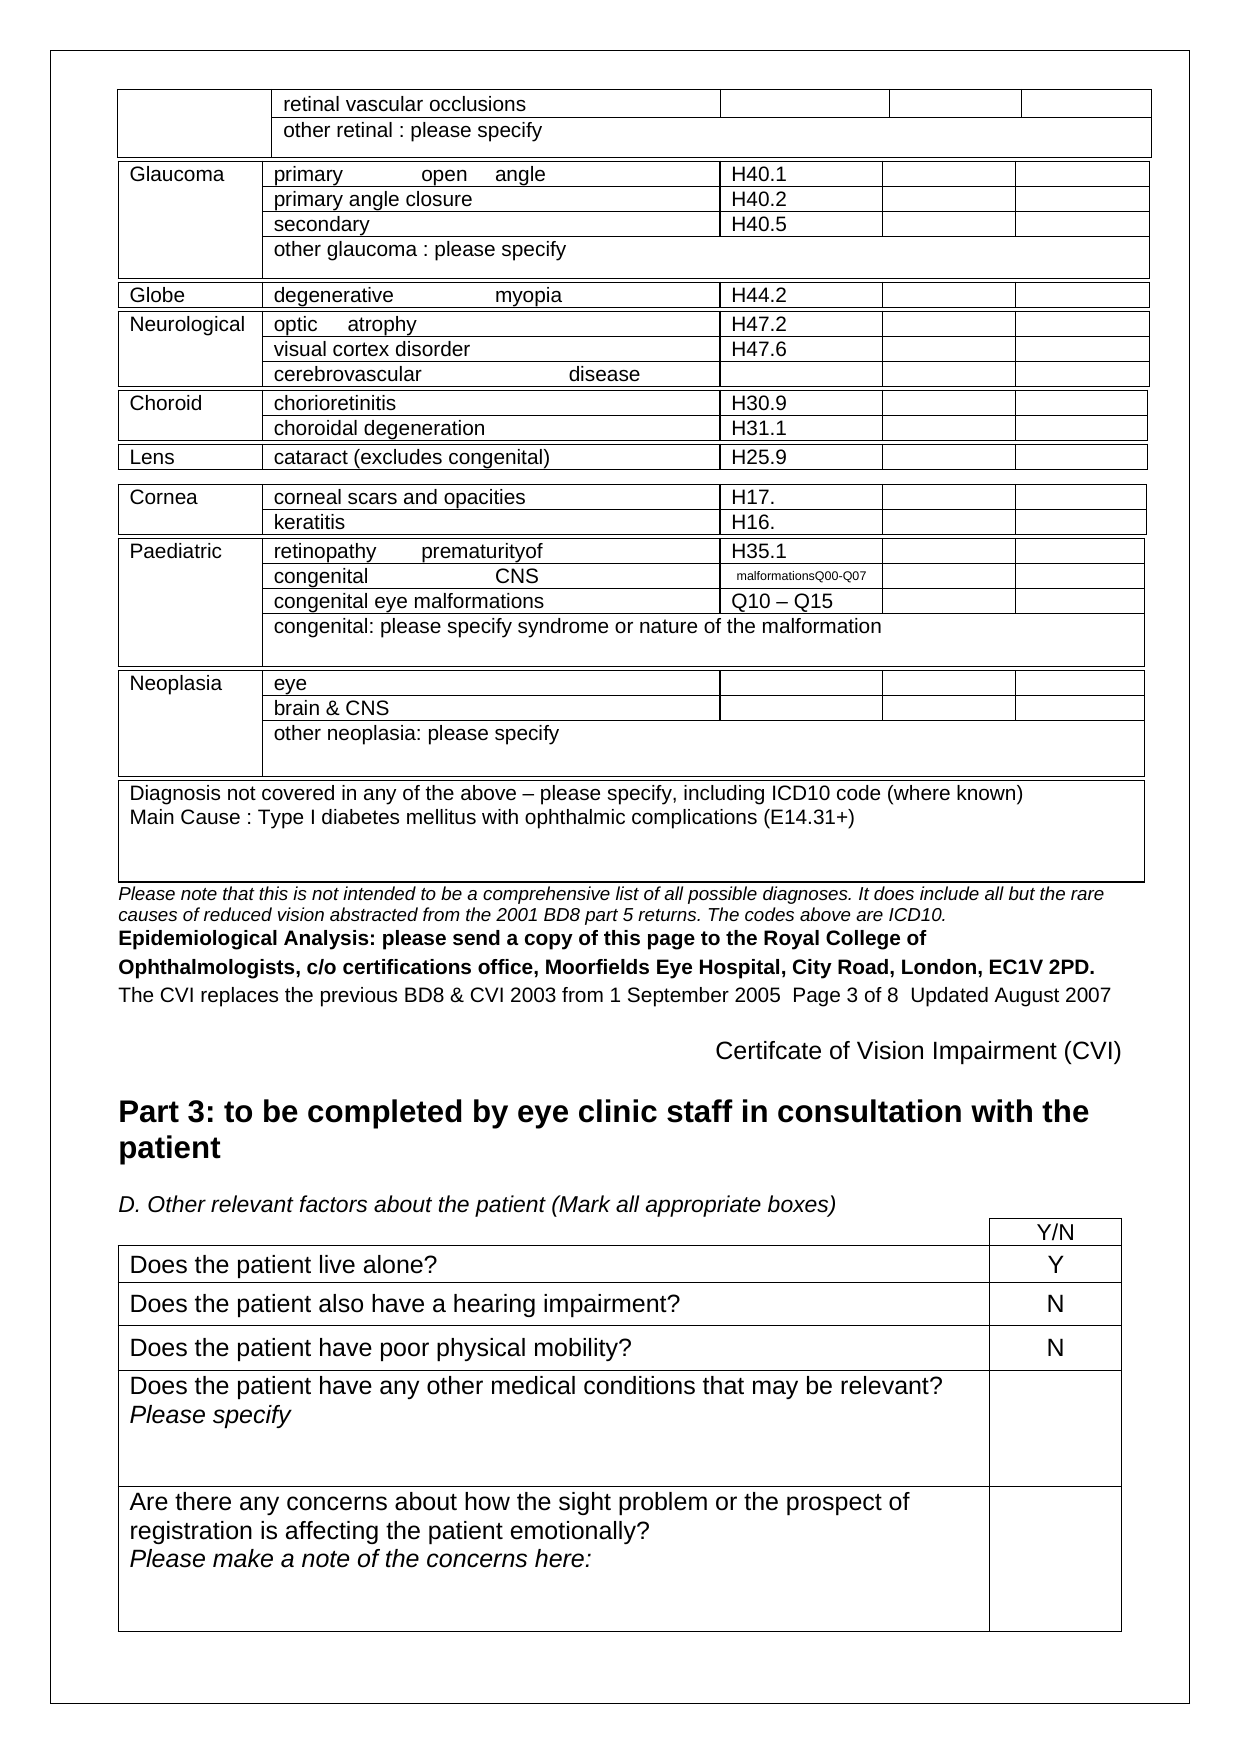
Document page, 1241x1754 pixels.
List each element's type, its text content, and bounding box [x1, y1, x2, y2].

table_header H35.1 [721, 539, 882, 563]
table_header Paediatric [119, 539, 262, 666]
table_cell visual cortex disorder [263, 337, 719, 361]
table_header [883, 539, 1015, 563]
table_cell N [990, 1326, 1121, 1370]
table_header [883, 445, 1015, 468]
table_header [1016, 671, 1144, 695]
table_header [1016, 312, 1149, 336]
table_header H44.2 [721, 283, 882, 307]
table_cell [883, 362, 1015, 386]
table_header [883, 162, 1015, 186]
table_cell Q10 – Q15 [721, 589, 882, 613]
table_header [1016, 283, 1149, 307]
table_cell Y [990, 1246, 1121, 1282]
table_cell [1016, 416, 1147, 439]
table_cell Does the patient live alone? [119, 1246, 989, 1282]
table_cell [883, 212, 1015, 236]
table_cell [883, 337, 1015, 361]
table_cell brain & CNS [263, 696, 719, 720]
table_cell [990, 1371, 1121, 1486]
table_header H17. [721, 485, 882, 509]
table_header Y/N [990, 1219, 1121, 1245]
table_header Globe [119, 283, 262, 307]
table_header chorioretinitis [263, 391, 719, 414]
table_cell [721, 90, 889, 117]
table_cell H40.2 [721, 187, 882, 211]
text Epidemiological Analysis: please send a copy of this page to the Royal College of Ophthalmologists, c/o certifications office, Moorfields Eye Hospital, City Road, London, EC1V 2PD. [118, 926, 1112, 980]
table_cell H16. [721, 510, 882, 534]
table_header Diagnosis not covered in any of the above – please specify, including ICD10 code (where known) [119, 781, 1144, 805]
table_header corneal scars and opacities [263, 485, 719, 509]
table_header Lens [119, 445, 262, 468]
table_header [883, 485, 1015, 509]
table_cell other glaucoma : please specify [263, 237, 1149, 278]
table_header [1016, 485, 1146, 509]
table_cell [1016, 187, 1149, 211]
table_cell [1016, 212, 1149, 236]
table_header optic atrophy [263, 312, 719, 336]
table_cell [1016, 589, 1144, 613]
table_cell secondary [263, 212, 719, 236]
table_header [1016, 445, 1147, 468]
table_cell choroidal degeneration [263, 416, 719, 439]
table_header H47.2 [721, 312, 882, 336]
table_cell [883, 564, 1015, 588]
text D. Other relevant factors about the patient (Mark all appropriate boxes) [118, 1191, 1122, 1218]
table_header [721, 671, 882, 695]
table_header retinopathy prematurityof [263, 539, 719, 563]
table_cell [883, 696, 1015, 720]
table_header Cornea [119, 485, 262, 534]
table_cell [1016, 337, 1149, 361]
text Part 3: to be completed by eye clinic staff in consultation with the patient [118, 1093, 1122, 1165]
table_header Neoplasia [119, 671, 262, 776]
table_header cataract (excludes congenital) [263, 445, 719, 468]
table_cell [883, 510, 1015, 534]
table_header [1016, 391, 1147, 414]
table_cell other retinal : please specify [272, 118, 1151, 157]
table_cell [990, 1487, 1121, 1631]
table_cell N [990, 1283, 1121, 1325]
text The CVI replaces the previous BD8 & CVI 2003 from 1 September 2005 Page 3 of 8 Updated August 2007 [118, 983, 1122, 1007]
table_header Choroid [119, 391, 262, 439]
table_cell [883, 416, 1015, 439]
table_cell [118, 90, 271, 157]
text Please note that this is not intended to be a comprehensive list of all possible diagnoses. It does include all but the rare causes of reduced vision abstracted from the 2001 BD8 part 5 returns. The codes above are ICD10. [118, 883, 1122, 926]
table_cell congenital: please specify syndrome or nature of the malformation [263, 614, 1144, 666]
table_cell [1016, 564, 1144, 588]
table_cell H40.5 [721, 212, 882, 236]
table_header degenerative myopia [263, 283, 719, 307]
table_header primary open angle [263, 162, 719, 186]
text Certifcate of Vision Impairment (CVI) [118, 1036, 1122, 1064]
table_cell Are there any concerns about how the sight problem or the prospect of registration is affecting the patient emotionally? Please make a note of the concerns here: [119, 1487, 989, 1631]
table_header Glaucoma [119, 162, 262, 278]
table_cell Does the patient have poor physical mobility? [119, 1326, 989, 1370]
table_header [883, 312, 1015, 336]
table_cell Does the patient have any other medical conditions that may be relevant? Please specify [119, 1371, 989, 1486]
table_header H40.1 [721, 162, 882, 186]
table_cell [1016, 362, 1149, 386]
table_cell [1016, 510, 1146, 534]
table_header [1016, 162, 1149, 186]
table_cell [1016, 696, 1144, 720]
table_cell [721, 696, 882, 720]
table_cell [721, 362, 882, 386]
table_cell [890, 90, 1021, 117]
table_header eye [263, 671, 719, 695]
table_cell [883, 187, 1015, 211]
table_header [1016, 539, 1144, 563]
table_cell other neoplasia: please specify [263, 721, 1144, 776]
table_cell congenital CNS [263, 564, 719, 588]
table_header Neurological [119, 312, 262, 386]
table_cell H47.6 [721, 337, 882, 361]
table_cell Does the patient also have a hearing impairment? [119, 1283, 989, 1325]
table_cell [1022, 90, 1151, 117]
table_cell retinal vascular occlusions [272, 90, 720, 117]
table_header [883, 671, 1015, 695]
table_cell congenital eye malformations [263, 589, 719, 613]
table_header [118, 1218, 989, 1245]
table_cell cerebrovascular disease [263, 362, 719, 386]
table_cell keratitis [263, 510, 719, 534]
table_cell [883, 589, 1015, 613]
table_cell primary angle closure [263, 187, 719, 211]
table_header H25.9 [721, 445, 882, 468]
table_header H30.9 [721, 391, 882, 414]
table_header [883, 283, 1015, 307]
table_cell H31.1 [721, 416, 882, 439]
table_cell Main Cause : Type I diabetes mellitus with ophthalmic complications (E14.31+) [119, 805, 1144, 881]
table_header [883, 391, 1015, 414]
table_cell malformationsQ00-Q07 [721, 564, 882, 588]
